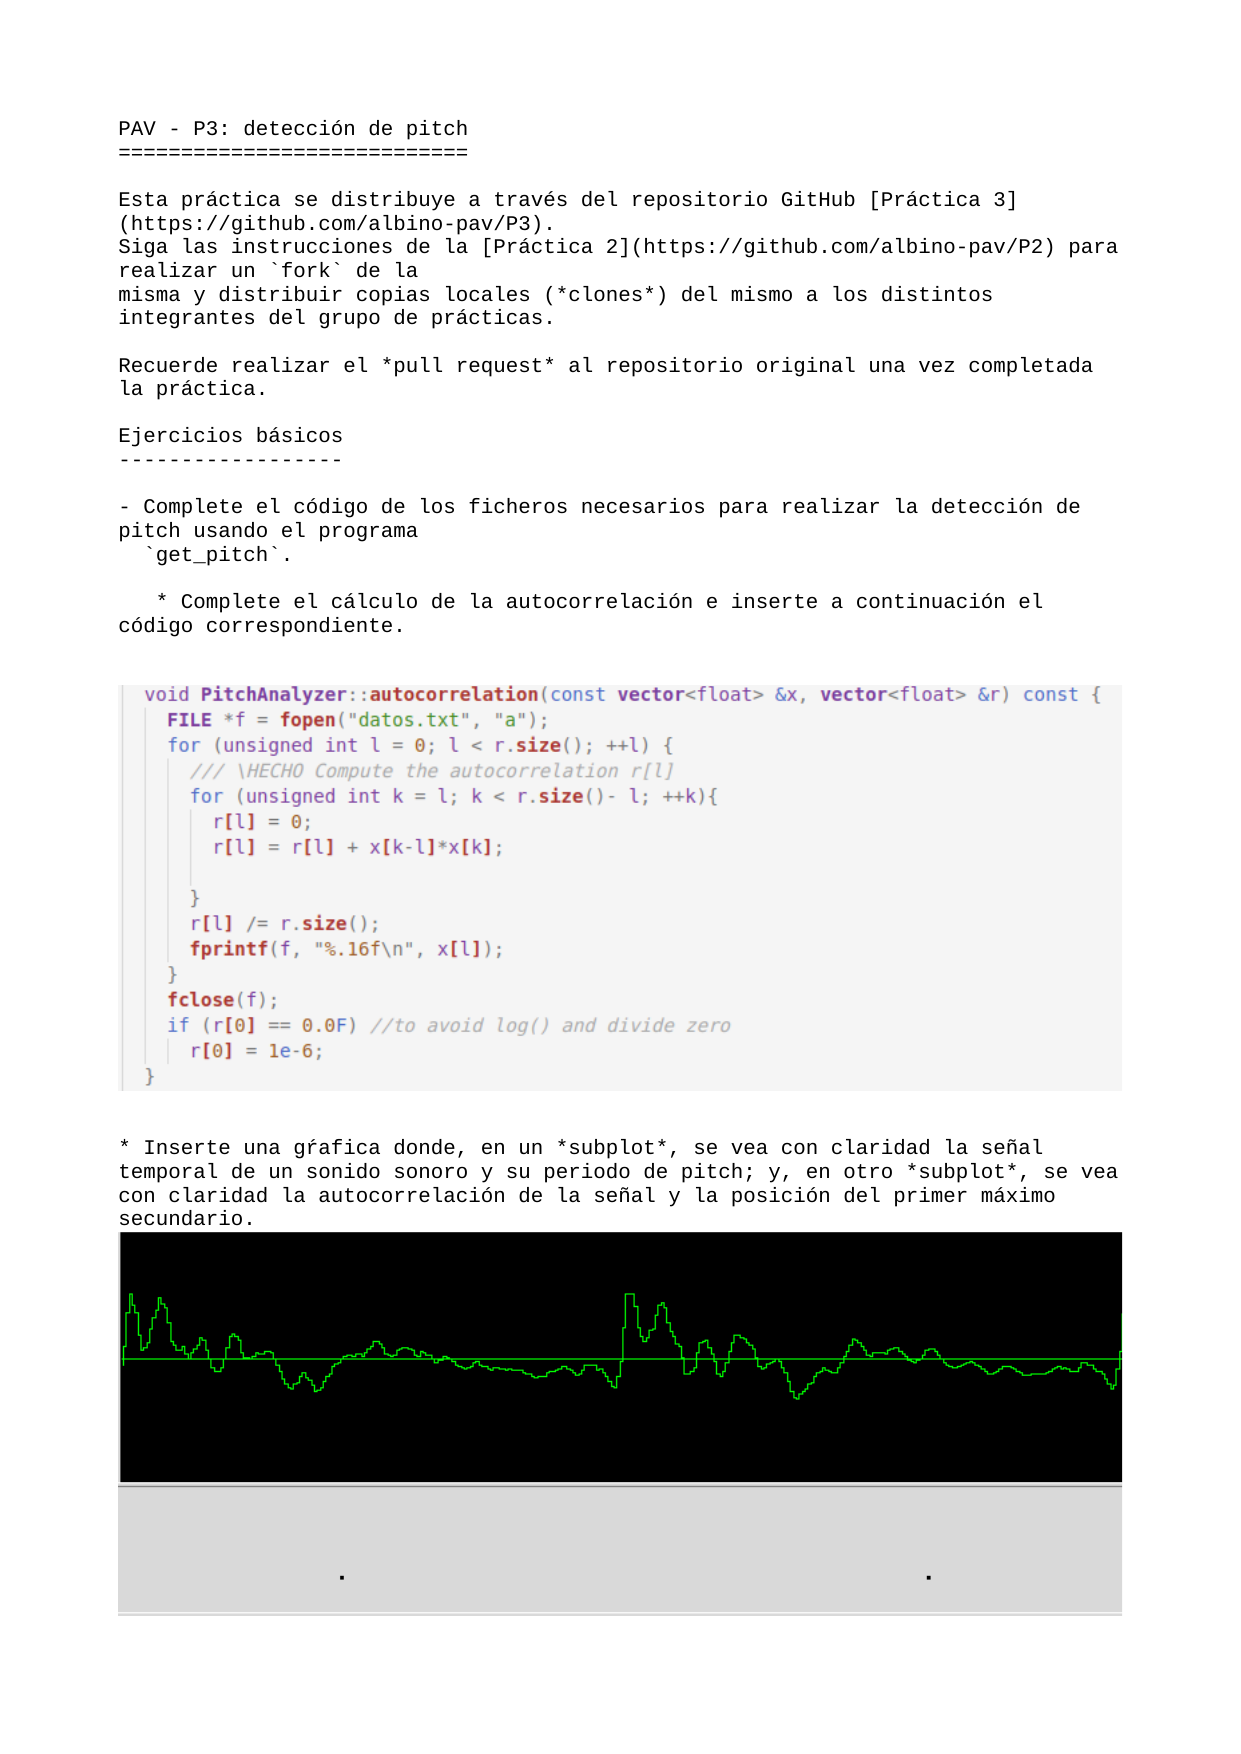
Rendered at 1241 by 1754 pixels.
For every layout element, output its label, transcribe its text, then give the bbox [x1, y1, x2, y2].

picture [118, 1232, 1123, 1616]
text Ejercicios básicos [118, 426, 1122, 449]
text Esta práctica se distribuye a través del repositorio GitHub [Práctica 3](https://github.com/albino-pav/P3). [118, 189, 1122, 236]
text Siga las instrucciones de la [Práctica 2](https://github.com/albino-pav/P2) para realizar un `fork` de la [118, 236, 1122, 284]
text ------------------ [118, 449, 1122, 473]
text misma y distribuir copias locales (*clones*) del mismo a los distintos integrantes del grupo de prácticas. [118, 284, 1122, 331]
picture [118, 685, 1123, 1091]
text ============================ [118, 142, 1122, 165]
text PAV - P3: detección de pitch [118, 118, 1122, 142]
text - Complete el código de los ficheros necesarios para realizar la detección de pitch usando el programa [118, 496, 1122, 544]
text Recuerde realizar el *pull request* al repositorio original una vez completada la práctica. [118, 354, 1122, 402]
text `get_pitch`. [118, 544, 1122, 567]
text * Inserte una gŕafica donde, en un *subplot*, se vea con claridad la señal temporal de un sonido sonoro y su periodo de pitch; y, en otro *subplot*, se vea con claridad la autocorrelación de la señal y la posición del primer máximo secundario. [118, 1137, 1122, 1232]
text * Complete el cálculo de la autocorrelación e inserte a continuación el código correspondiente. [118, 591, 1122, 638]
